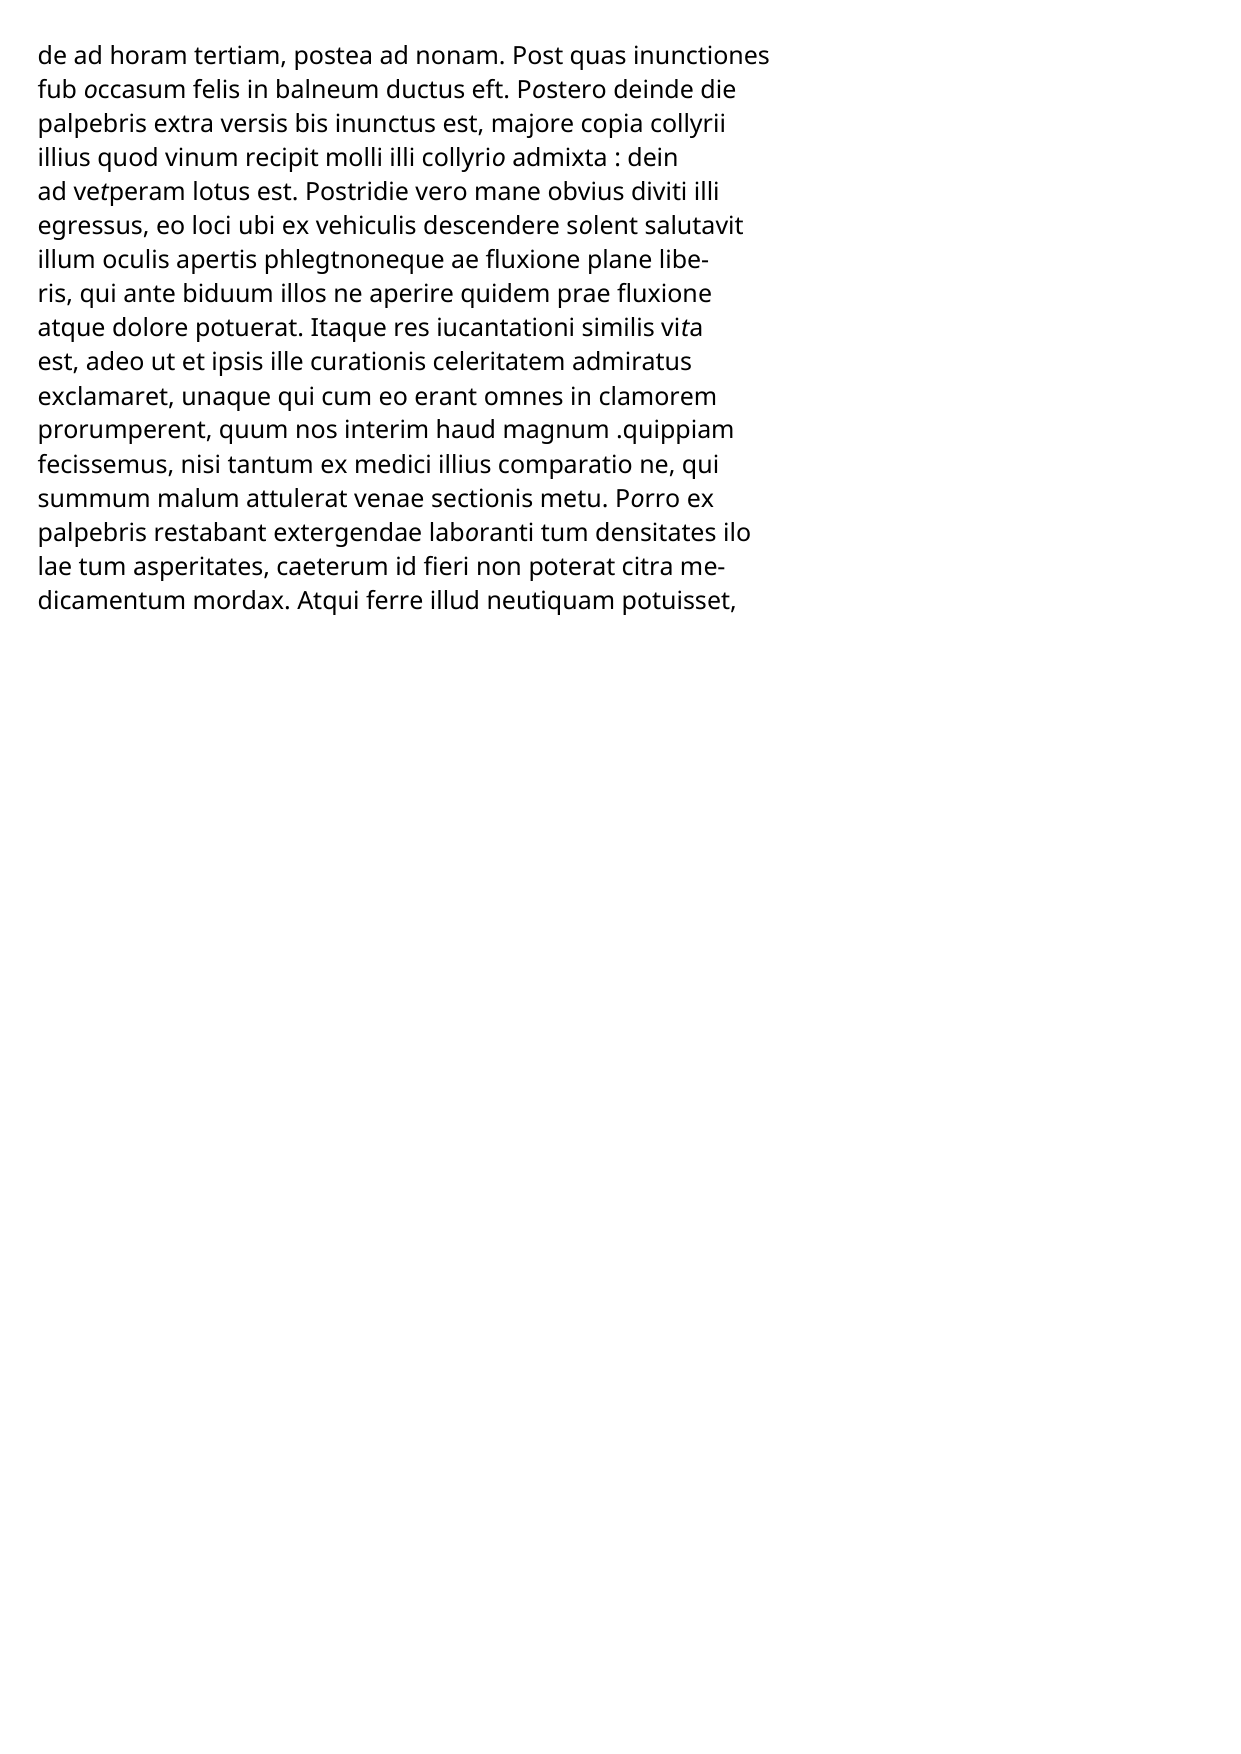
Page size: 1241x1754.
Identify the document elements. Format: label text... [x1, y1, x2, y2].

text de ad horam tertiam, postea ad nonam. Post quas inunctiones fub occasum felis in balneum ductus eft. Postero deinde die palpebris extra versis bis inunctus est, majore copia collyrii illius quod vinum recipit molli illi collyrio admixta : dein ad vetperam lotus est. Postridie vero mane obvius diviti illi egressus, eo loci ubi ex vehiculis descendere solent salutavit illum oculis apertis phlegtnoneque ae fluxione plane libe- ris, qui ante biduum illos ne aperire quidem prae fluxione atque dolore potuerat. Itaque res iucantationi similis vita est, adeo ut et ipsis ille curationis celeritatem admiratus exclamaret, unaque qui cum eo erant omnes in clamorem prorumperent, quum nos interim haud magnum .quippiam fecissemus, nisi tantum ex medici illius comparatio ne, qui summum malum attulerat venae sectionis metu. Porro ex palpebris restabant extergendae laboranti tum densitates ilo lae tum asperitates, caeterum id fieri non poterat citra me- dicamentum mordax. Atqui ferre illud neutiquam potuisset, [37, 37, 1203, 617]
